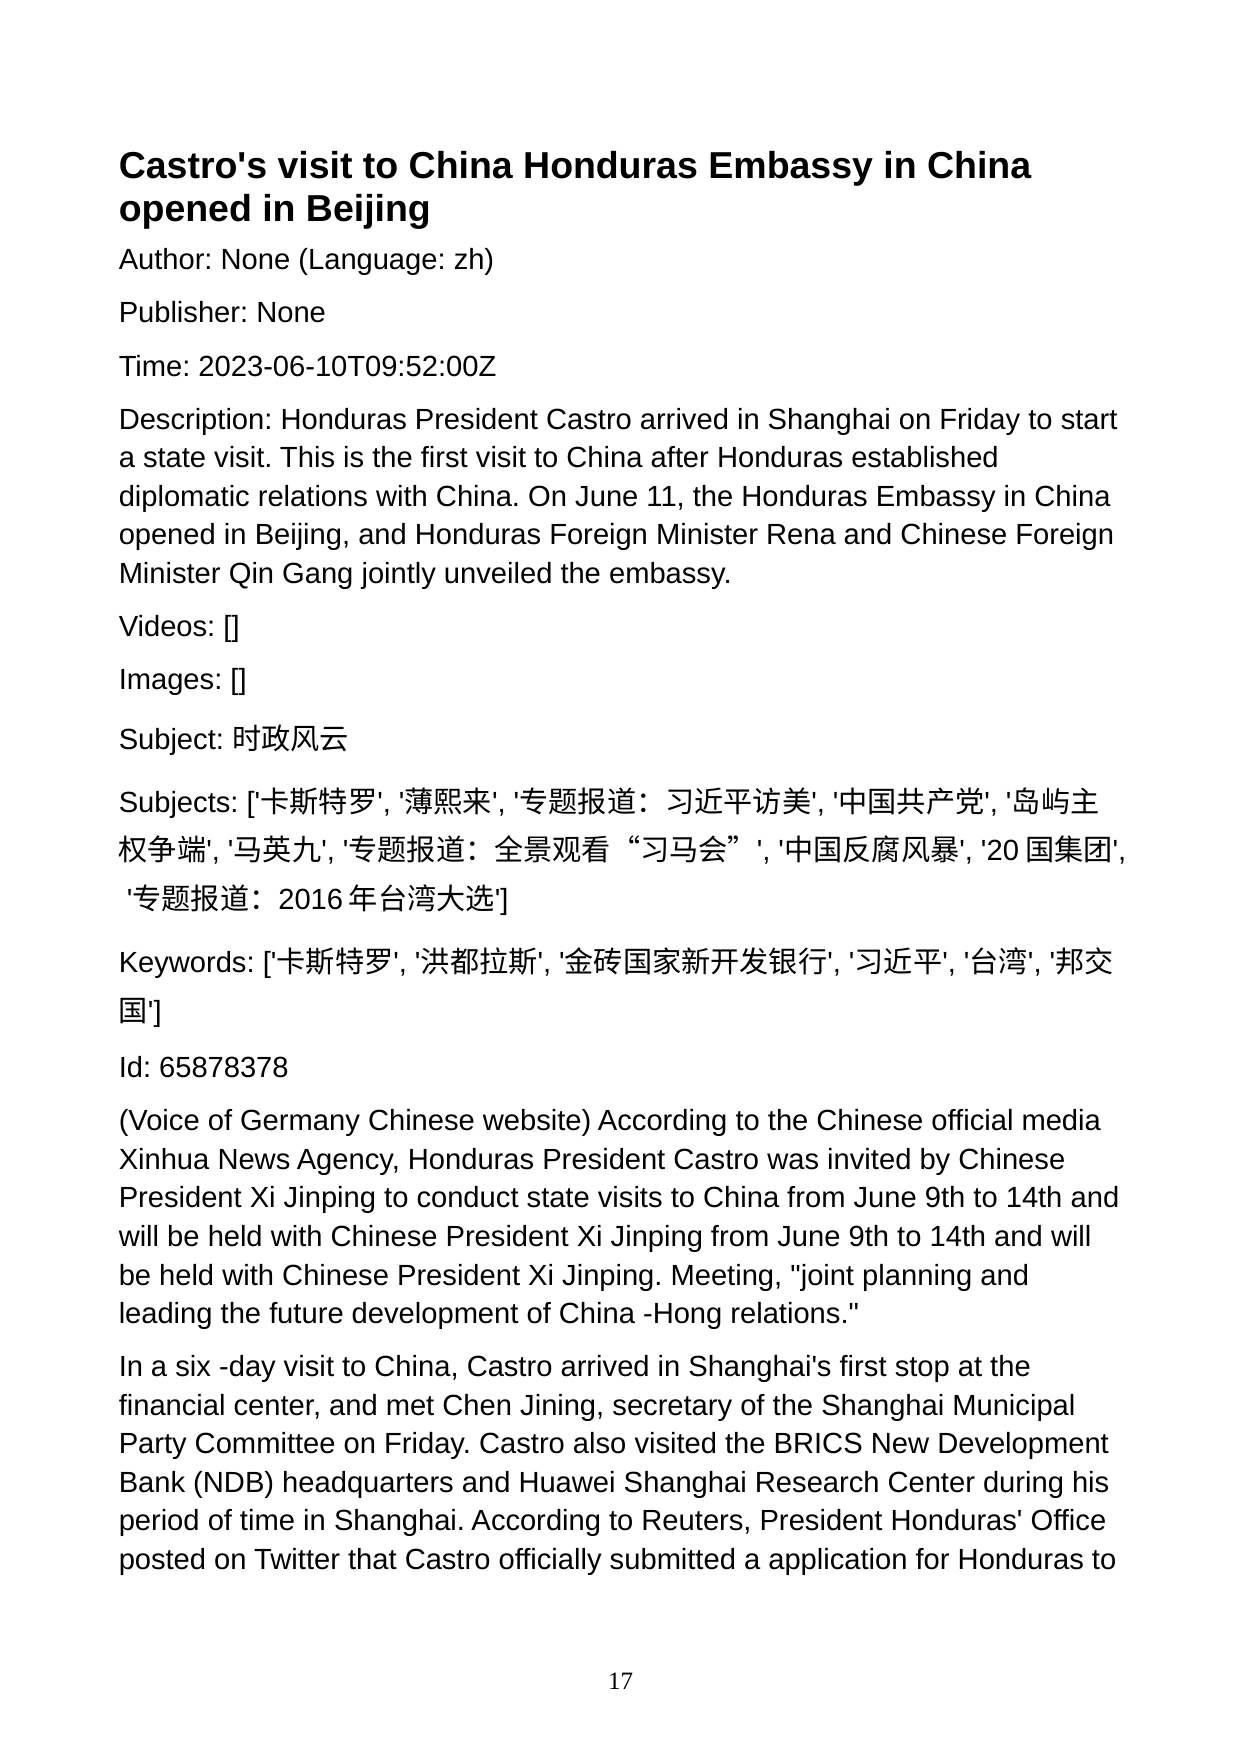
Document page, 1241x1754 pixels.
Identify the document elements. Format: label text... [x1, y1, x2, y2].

text Time: 2023-06-10T09:52:00Z [118, 348, 1122, 382]
text Subject: 时政风云 [118, 715, 1122, 757]
text (Voice of Germany Chinese website) According to the Chinese official media Xinhua News Agency, Honduras President Castro was invited by Chinese President Xi Jinping to conduct state visits to China from June 9th to 14th and will be held with Chinese President Xi Jinping from June 9th to 14th and will be held with Chinese President Xi Jinping. Meeting, "joint planning and leading the future development of China -Hong relations." [118, 1103, 1122, 1329]
text Description: Honduras President Castro arrived in Shanghai on Friday to start a state visit. This is the first visit to China after Honduras established diplomatic relations with China. On June 11, the Honduras Embassy in China opened in Beijing, and Honduras Foreign Minister Rena and Chinese Foreign Minister Qin Gang jointly unveiled the embassy. [118, 402, 1122, 589]
text Subjects: ['卡斯特罗', '薄熙来', '专题报道：习近平访美', '中国共产党', '岛屿主权争端', '马英九', '专题报道：全景观看“习马会”', '中国反腐风暴', '20国集团', '专题报道：2016年台湾大选'] [118, 778, 1122, 918]
text Keywords: ['卡斯特罗', '洪都拉斯', '金砖国家新开发银行', '习近平', '台湾', '邦交国'] [118, 938, 1122, 1029]
text Images: [] [118, 662, 1122, 696]
text Author: None (Language: zh) [118, 242, 1122, 276]
subtitle Castro's visit to China Honduras Embassy in China opened in Beijing [118, 143, 1122, 230]
text In a six -day visit to China, Castro arrived in Shanghai's first stop at the financial center, and met Chen Jining, secretary of the Shanghai Municipal Party Committee on Friday. Castro also visited the BRICS New Development Bank (NDB) headquarters and Huawei Shanghai Research Center during his period of time in Shanghai. According to Reuters, President Honduras' Office posted on Twitter that Castro officially submitted a application for Honduras to [118, 1349, 1122, 1575]
text Videos: [] [118, 609, 1122, 642]
text Publisher: None [118, 295, 1122, 329]
text Id: 65878378 [118, 1050, 1122, 1084]
